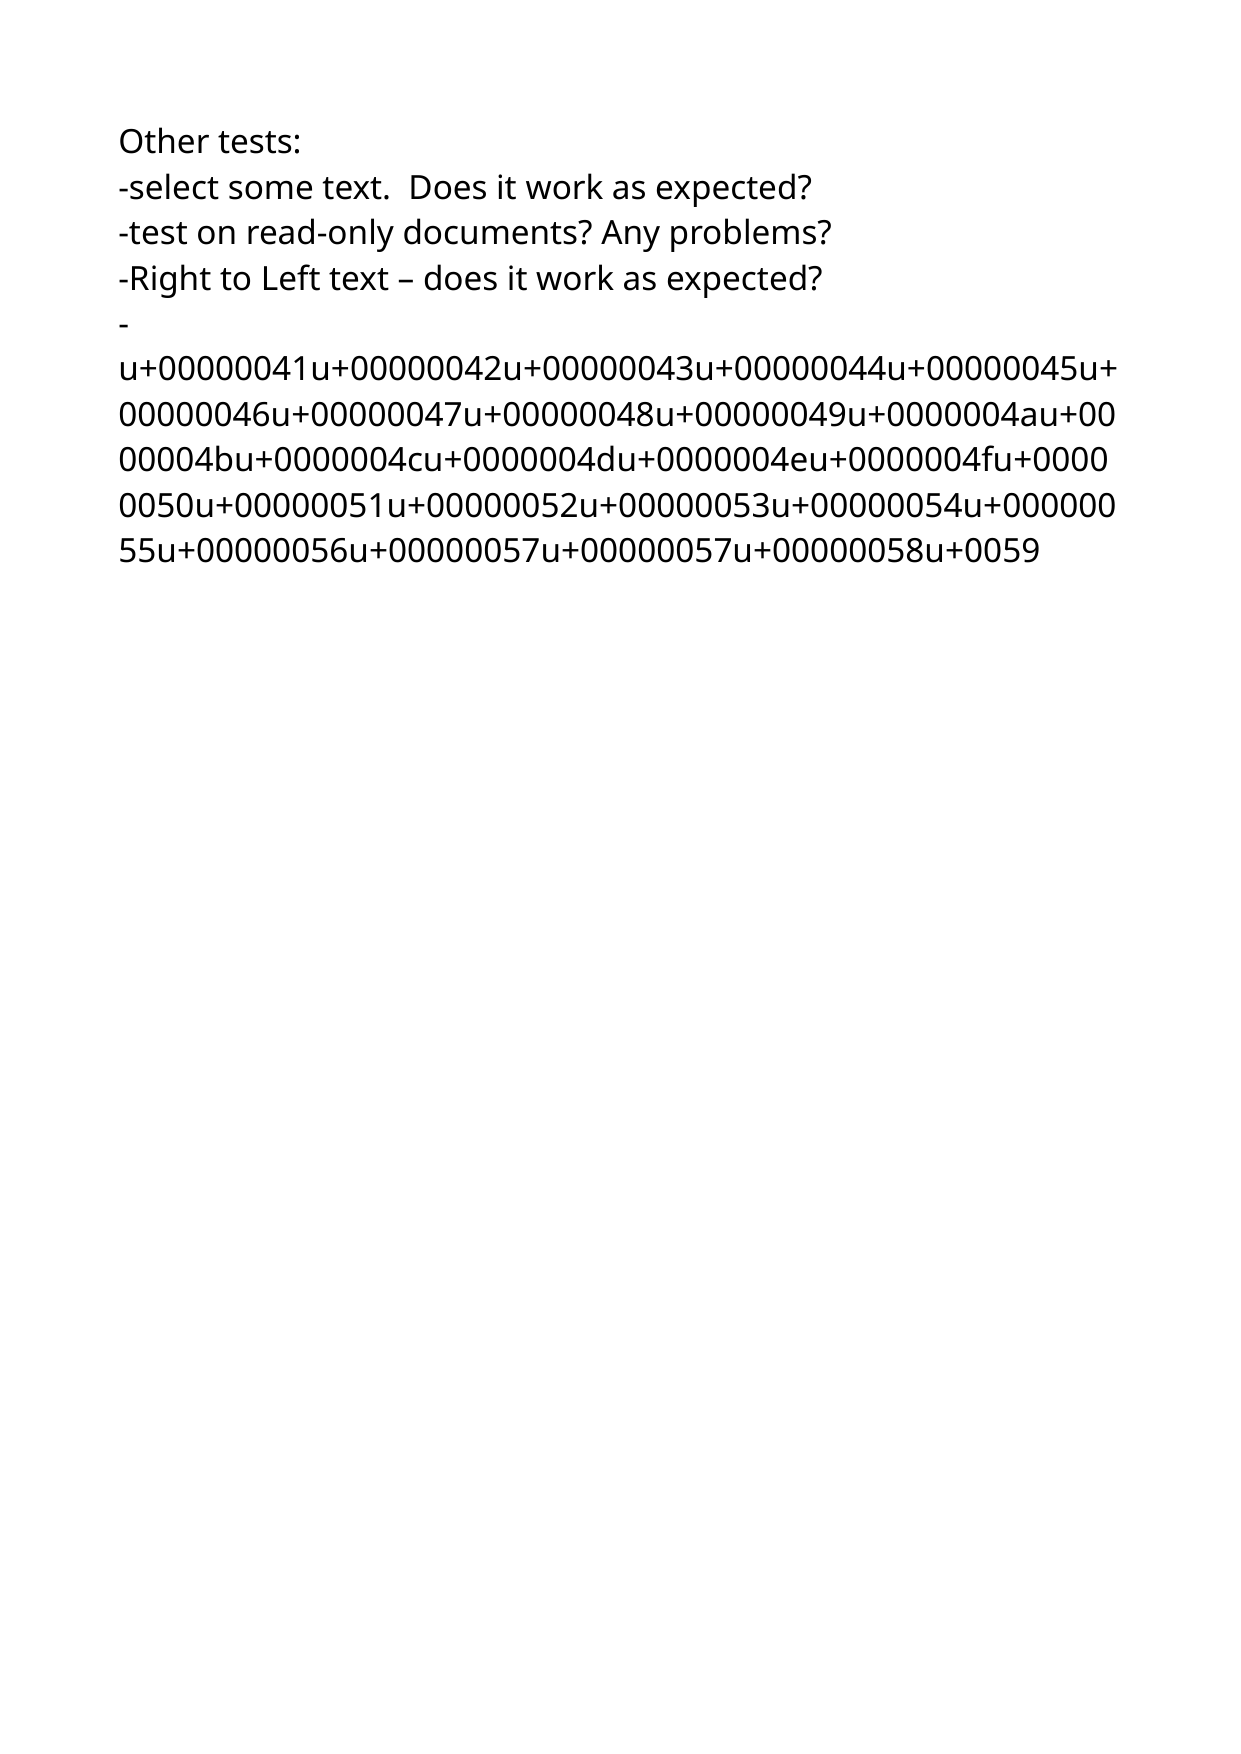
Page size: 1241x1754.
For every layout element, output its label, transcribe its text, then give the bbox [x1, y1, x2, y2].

text u+00000041u+00000042u+00000043u+00000044u+00000045u+00000046u+00000047u+00000048u+00000049u+0000004au+0000004bu+0000004cu+0000004du+0000004eu+0000004fu+00000050u+00000051u+00000052u+00000053u+00000054u+00000055u+00000056u+00000057u+00000057u+00000058u+0059 [118, 345, 1122, 572]
text -test on read-only documents? Any problems? [118, 209, 1122, 254]
text -Right to Left text – does it work as expected? [118, 254, 1122, 300]
text Other tests: [118, 118, 1122, 163]
text - [118, 300, 1122, 345]
text -select some text. Does it work as expected? [118, 163, 1122, 209]
